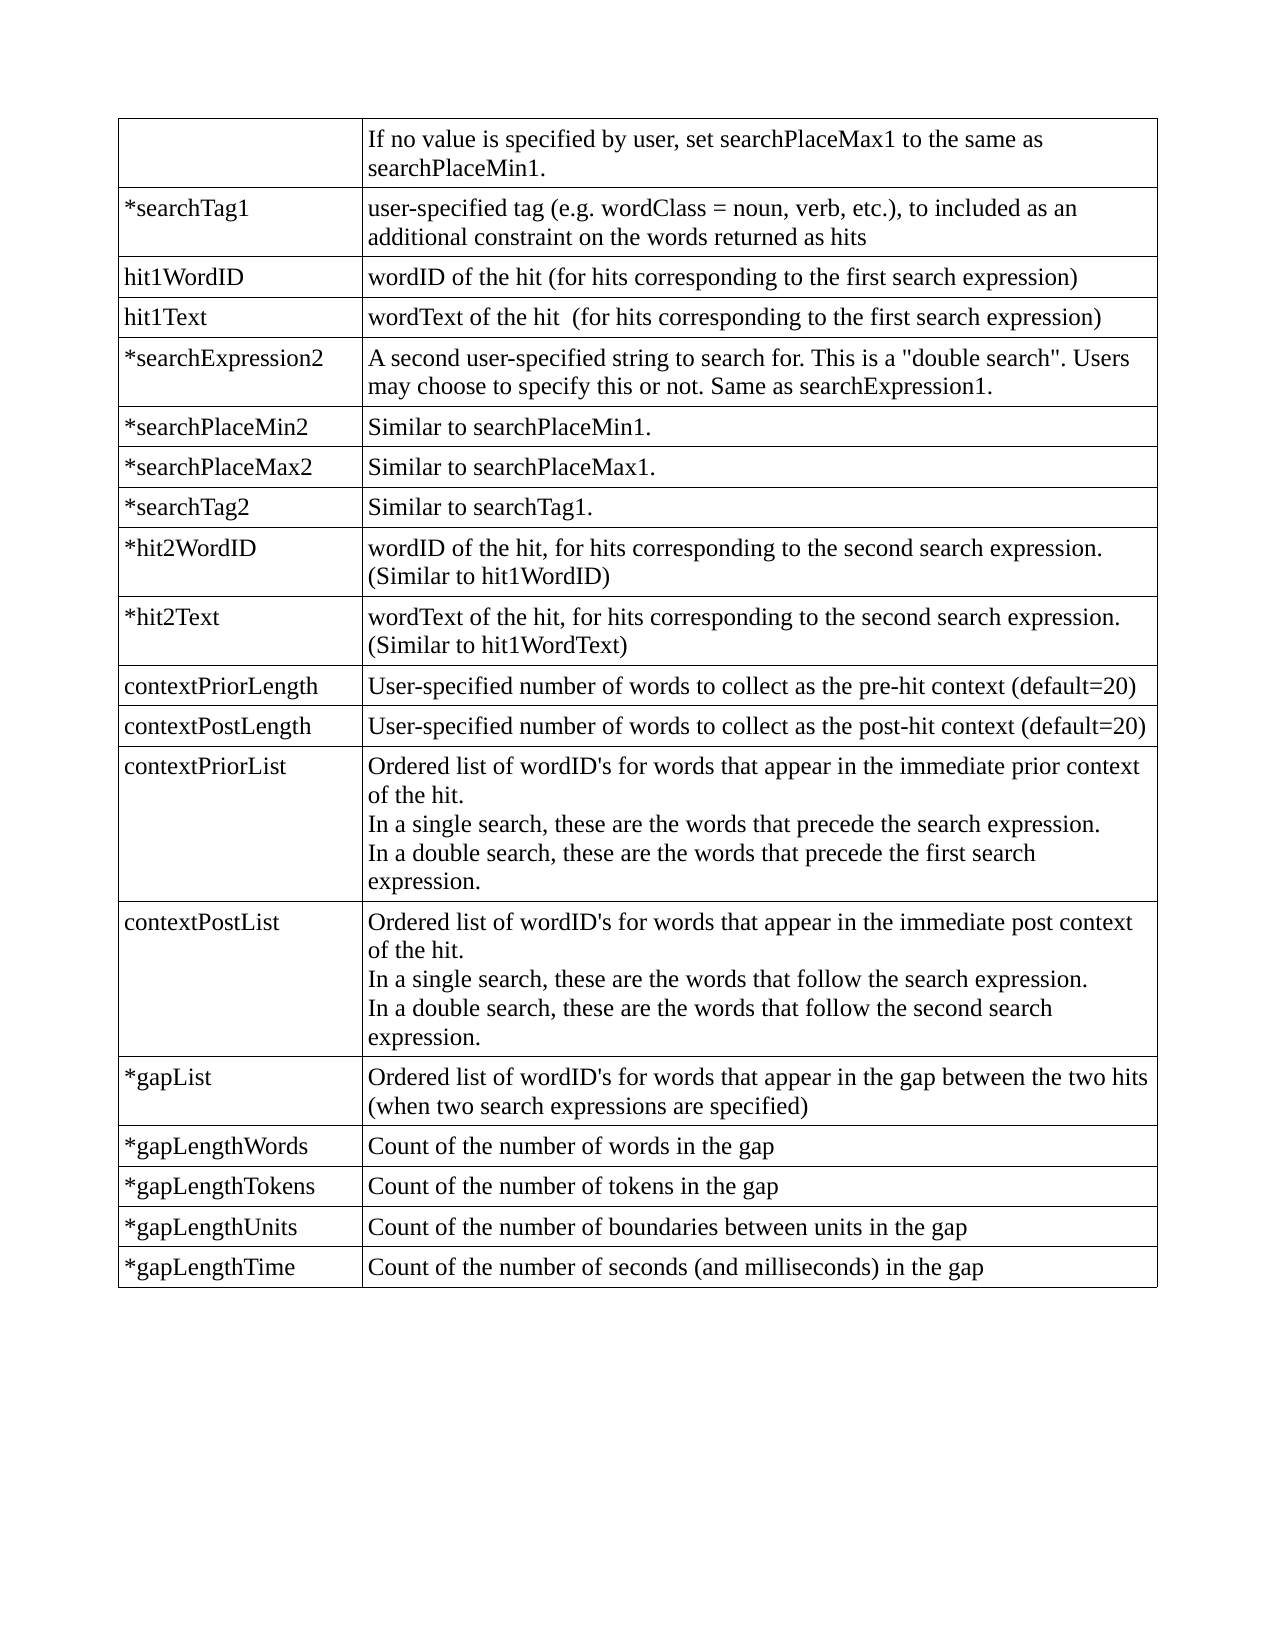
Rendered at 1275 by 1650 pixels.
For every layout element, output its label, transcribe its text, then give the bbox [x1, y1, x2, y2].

table_cell If no value is specified by user, set searchPlaceMax1 to the same as searchPlaceMin1. [363, 119, 1157, 187]
table_cell *gapLengthTokens [119, 1167, 362, 1206]
table_cell *searchExpression2 [119, 338, 362, 406]
table_cell Count of the number of boundaries between units in the gap [363, 1207, 1157, 1246]
table_cell *gapLengthUnits [119, 1207, 362, 1246]
table_cell Ordered list of wordID's for words that appear in the immediate post context of the hit. In a single search, these are the words that follow the search expression. In a double search, these are the words that follow the second search expression. [363, 902, 1157, 1056]
table_cell *hit2WordID [119, 528, 362, 596]
table_cell Similar to searchPlaceMax1. [363, 447, 1157, 487]
table_cell wordID of the hit (for hits corresponding to the first search expression) [363, 257, 1157, 297]
table_cell hit1Text [119, 298, 362, 337]
table_cell wordID of the hit, for hits corresponding to the second search expression. (Similar to hit1WordID) [363, 528, 1157, 596]
table_cell *searchTag2 [119, 488, 362, 527]
table_cell wordText of the hit (for hits corresponding to the first search expression) [363, 298, 1157, 337]
table_cell contextPriorLength [119, 666, 362, 705]
table_cell user-specified tag (e.g. wordClass = noun, verb, etc.), to included as an additional constraint on the words returned as hits [363, 188, 1157, 256]
table_cell [119, 119, 362, 187]
table_cell Similar to searchPlaceMin1. [363, 407, 1157, 446]
table_cell *searchPlaceMin2 [119, 407, 362, 446]
table_cell A second user-specified string to search for. This is a "double search". Users may choose to specify this or not. Same as searchExpression1. [363, 338, 1157, 406]
table_cell *searchTag1 [119, 188, 362, 256]
table_cell User-specified number of words to collect as the pre-hit context (default=20) [363, 666, 1157, 705]
table_cell User-specified number of words to collect as the post-hit context (default=20) [363, 706, 1157, 746]
table_cell contextPostList [119, 902, 362, 1056]
table_cell hit1WordID [119, 257, 362, 297]
table_cell wordText of the hit, for hits corresponding to the second search expression.(Similar to hit1WordText) [363, 597, 1157, 665]
table_cell Count of the number of tokens in the gap [363, 1167, 1157, 1206]
table_cell *gapLengthWords [119, 1126, 362, 1166]
table_cell Ordered list of wordID's for words that appear in the immediate prior context of the hit. In a single search, these are the words that precede the search expression. In a double search, these are the words that precede the first search expression. [363, 747, 1157, 901]
table_cell Ordered list of wordID's for words that appear in the gap between the two hits (when two search expressions are specified) [363, 1057, 1157, 1125]
table_cell *hit2Text [119, 597, 362, 665]
table_cell *gapLengthTime [119, 1247, 362, 1287]
table_cell *gapList [119, 1057, 362, 1125]
table_cell contextPostLength [119, 706, 362, 746]
table_cell Count of the number of words in the gap [363, 1126, 1157, 1166]
table_cell Similar to searchTag1. [363, 488, 1157, 527]
table_cell contextPriorList [119, 747, 362, 901]
table_cell *searchPlaceMax2 [119, 447, 362, 487]
table_cell Count of the number of seconds (and milliseconds) in the gap [363, 1247, 1157, 1287]
